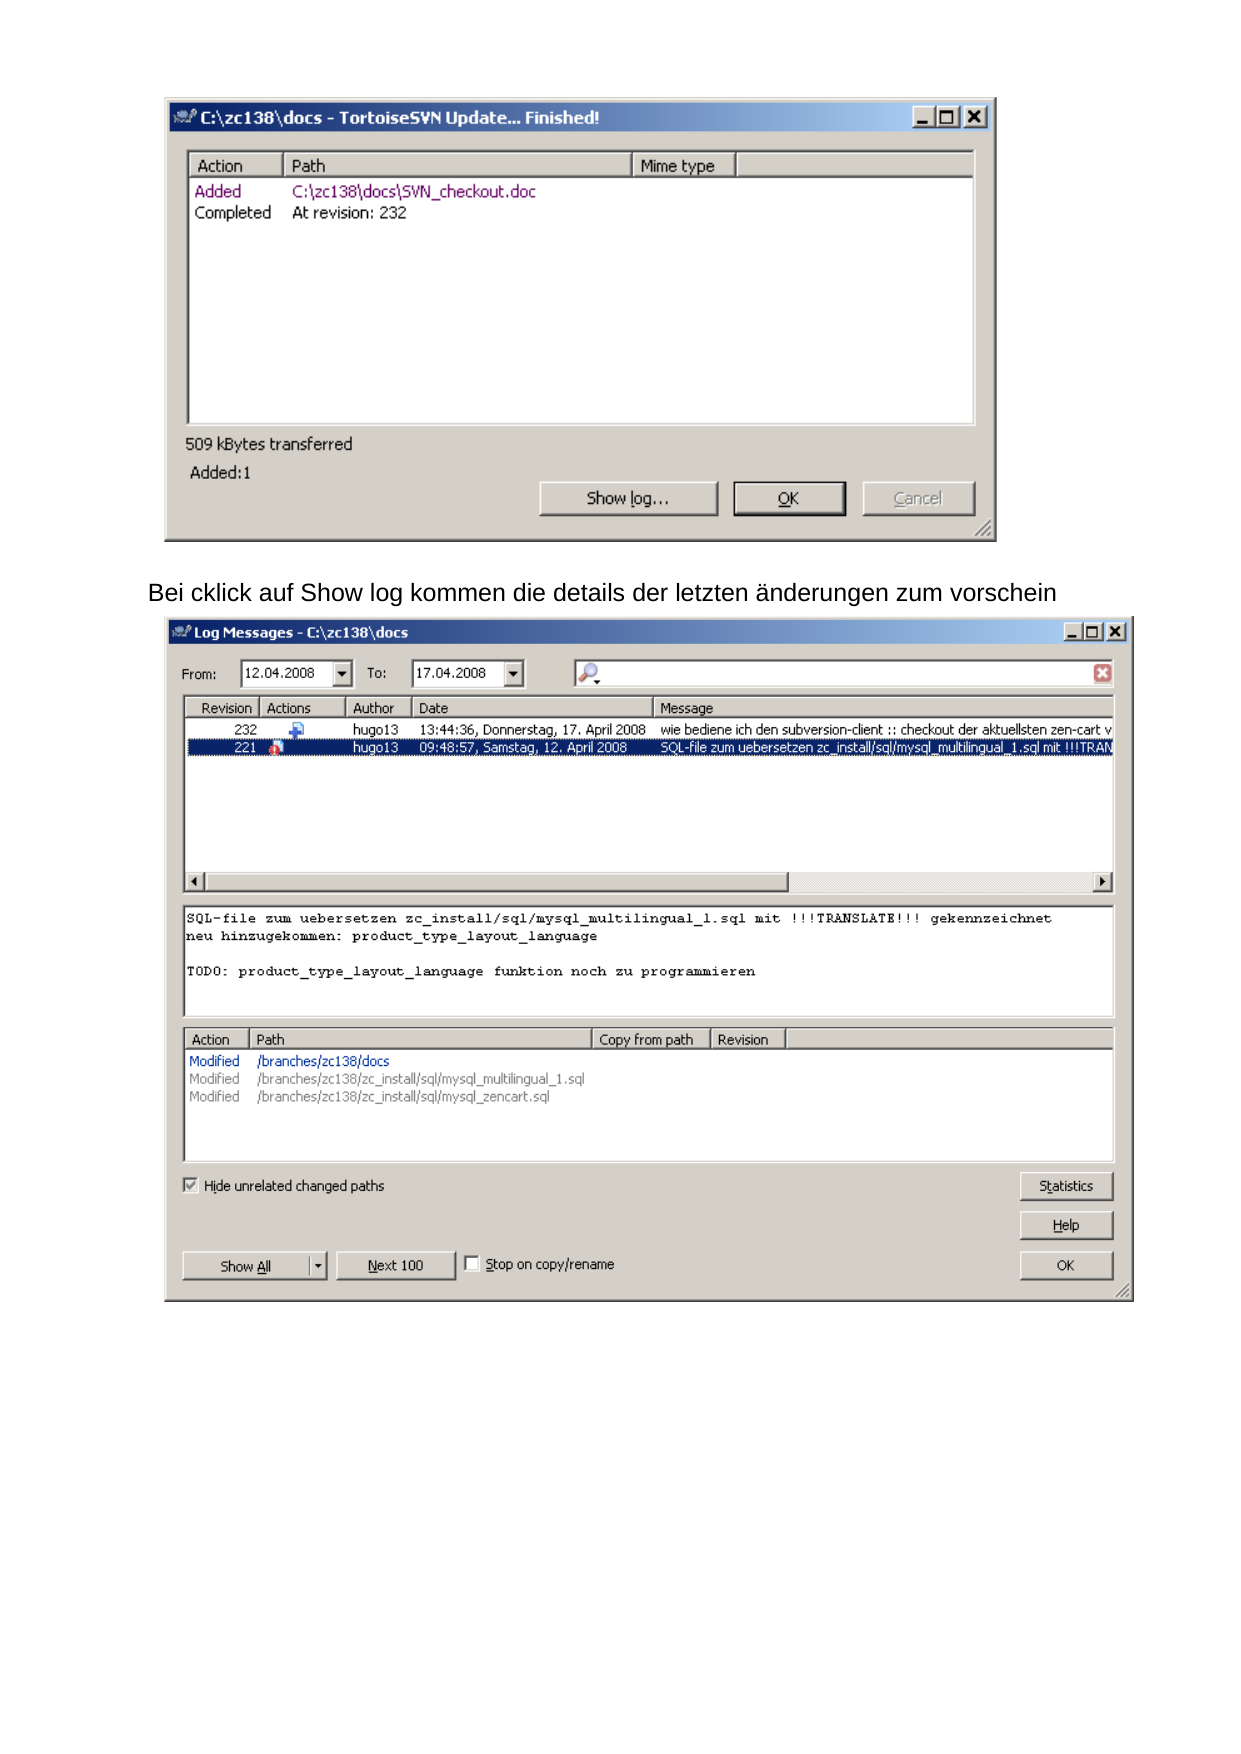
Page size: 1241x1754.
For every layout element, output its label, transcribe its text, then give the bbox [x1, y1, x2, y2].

picture [164, 616, 1134, 1302]
picture [164, 97, 997, 542]
text Bei cklick auf Show log kommen die details der letzten änderungen zum vorschein [148, 579, 1151, 607]
